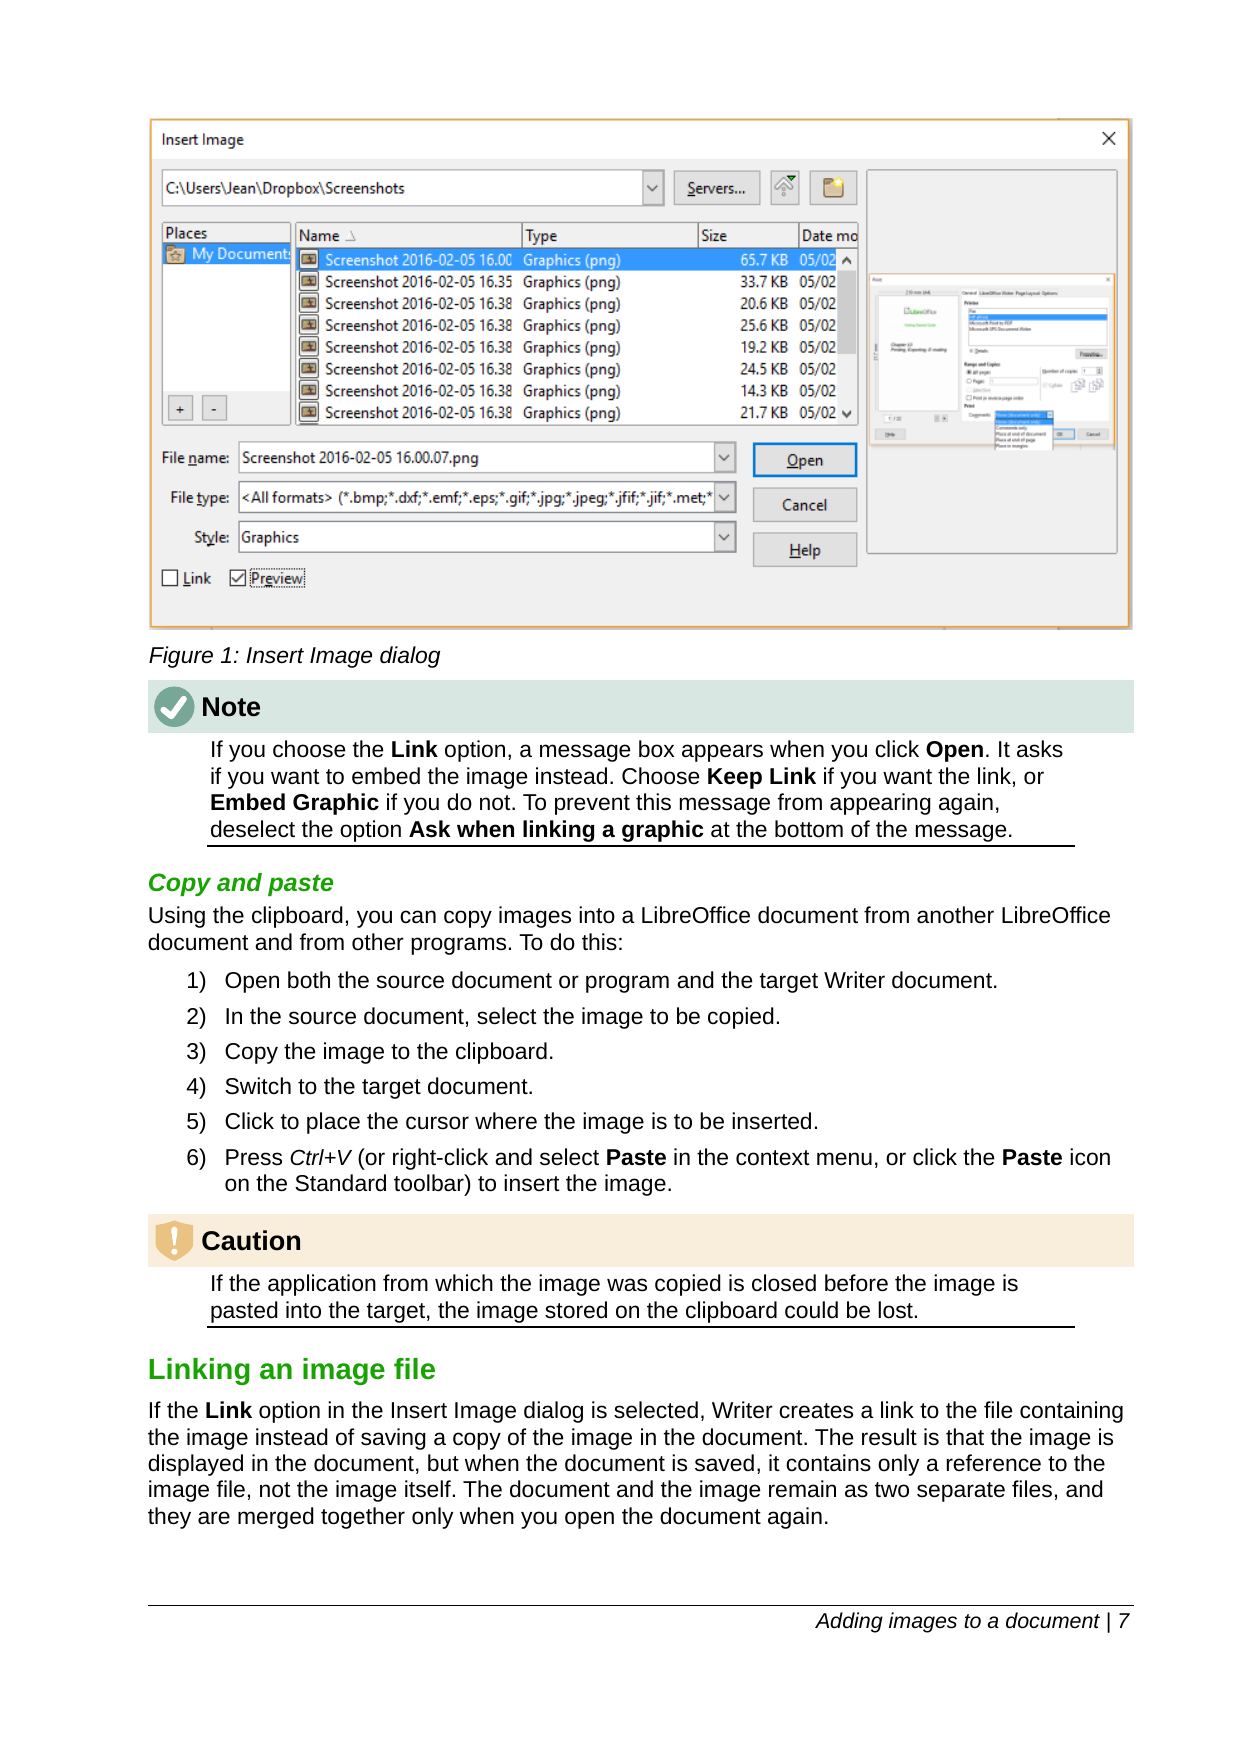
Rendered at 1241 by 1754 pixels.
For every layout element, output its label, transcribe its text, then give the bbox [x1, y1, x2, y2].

subtitle Caution [148, 1214, 1134, 1267]
list Press Ctrl+V (or right-click and select Paste in the context menu, or click the Paste icon on the Standard toolbar) to insert the image. [207, 1143, 1134, 1196]
list Switch to the target document. [207, 1073, 1134, 1099]
text If the application from which the image was copied is closed before the image is pasted into the target, the image stored on the clipboard could be lost. [207, 1267, 1075, 1326]
picture [148, 118, 1133, 630]
list Copy the image to the clipboard. [207, 1038, 1134, 1064]
subtitle Linking an image file [148, 1352, 1134, 1385]
subtitle Note [148, 680, 1134, 733]
list Click to place the cursor where the image is to be inserted. [207, 1108, 1134, 1135]
text If the Link option in the Insert Image dialog is selected, Writer creates a link to the file containing the image instead of saving a copy of the image in the document. The result is that the image is displayed in the document, but when the document is saved, it contains only a reference to the image file, not the image itself. The document and the image remain as two separate files, and they are merged together only when you open the document again. [148, 1397, 1134, 1529]
list Using the clipboard, you can copy images into a LibreOffice document from another LibreOffice document and from other programs. To do this: [148, 902, 1134, 955]
list Open both the source document or program and the target Writer document. [207, 967, 1134, 994]
text If you choose the Link option, a message box appears when you click Open. It asks if you want to embed the image instead. Choose Keep Link if you want the link, or Embed Graphic if you do not. To prevent this message from appearing again, deselect the option Ask when linking a graphic at the bottom of the message. [207, 733, 1075, 845]
list In the source document, select the image to be copied. [207, 1003, 1134, 1029]
subtitle Copy and paste [148, 868, 1134, 896]
text Figure 1: Insert Image dialog [149, 642, 1133, 668]
